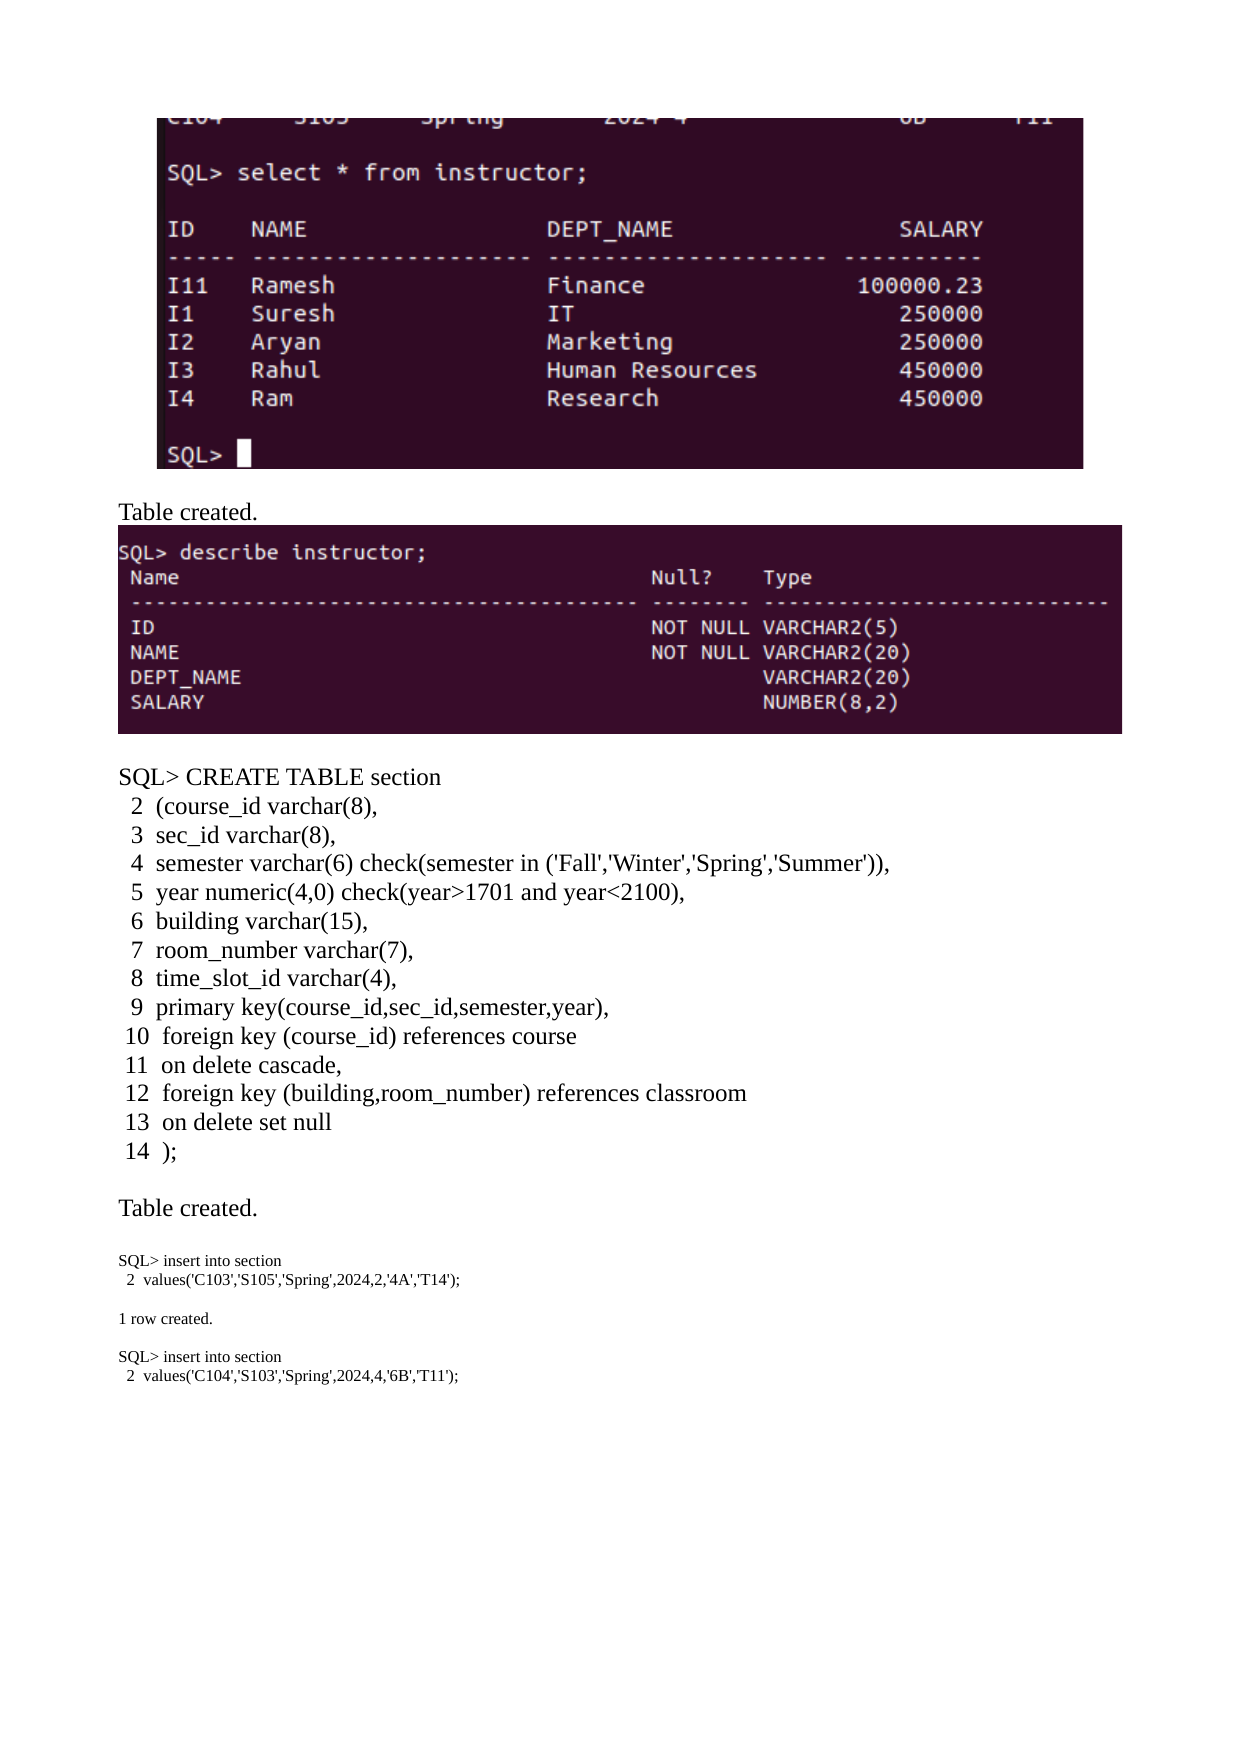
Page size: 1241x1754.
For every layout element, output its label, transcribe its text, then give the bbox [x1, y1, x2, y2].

text 9 primary key(course_id,sec_id,semester,year), [118, 992, 1122, 1021]
text 6 building varchar(15), [118, 906, 1122, 935]
text SQL> insert into section [118, 1251, 1122, 1270]
text 12 foreign key (building,room_number) references classroom [118, 1078, 1122, 1107]
text 7 room_number varchar(7), [118, 935, 1122, 963]
text 2 values('C103','S105','Spring',2024,2,'4A','T14'); [118, 1270, 1122, 1289]
text 11 on delete cascade, [118, 1050, 1122, 1078]
text Table created. [118, 1193, 1122, 1251]
text 2 (course_id varchar(8), [118, 791, 1122, 820]
picture [156, 118, 1084, 469]
text 13 on delete set null [118, 1107, 1122, 1136]
text 5 year numeric(4,0) check(year>1701 and year<2100), [118, 877, 1122, 906]
text 3 sec_id varchar(8), [118, 820, 1122, 848]
text 4 semester varchar(6) check(semester in ('Fall','Winter','Spring','Summer')), [118, 848, 1122, 877]
text Table created. [118, 497, 1122, 525]
text SQL> insert into section [118, 1347, 1122, 1366]
text 10 foreign key (course_id) references course [118, 1021, 1122, 1050]
text 8 time_slot_id varchar(4), [118, 963, 1122, 992]
picture [118, 525, 1123, 734]
text 14 ); [118, 1136, 1122, 1165]
text SQL> CREATE TABLE section [118, 762, 1122, 791]
text 1 row created. [118, 1308, 1122, 1328]
text 2 values('C104','S103','Spring',2024,4,'6B','T11'); [118, 1366, 1122, 1385]
